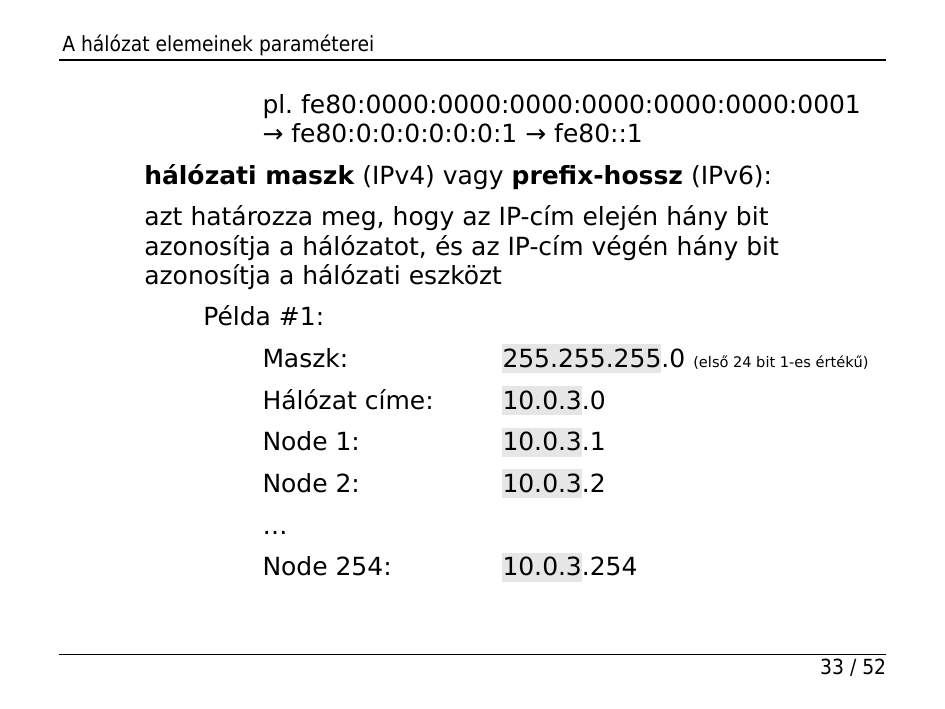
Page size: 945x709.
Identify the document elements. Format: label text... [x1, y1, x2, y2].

list Hálózat címe: 10.0.3.0 [236, 386, 886, 415]
list hálózati maszk (IPv4) vagy prefix-hossz (IPv6): [118, 161, 886, 190]
list Maszk: 255.255.255.0 (első 24 bit 1-es értékű) [236, 344, 886, 373]
list Node 1: 10.0.3.1 [236, 428, 886, 457]
list azt határozza meg, hogy az IP-cím elején hány bit azonosítja a hálózatot, és az IP-cím végén hány bit azonosítja a hálózati eszközt [118, 203, 886, 290]
list Node 2: 10.0.3.2 [236, 469, 886, 498]
list … [236, 511, 886, 540]
list Node 254: 10.0.3.254 [236, 553, 886, 582]
list Példa #1: [177, 303, 886, 332]
list pl. fe80:0000:0000:0000:0000:0000:0000:0001 → fe80:0:0:0:0:0:0:1 → fe80::1 [236, 90, 886, 148]
